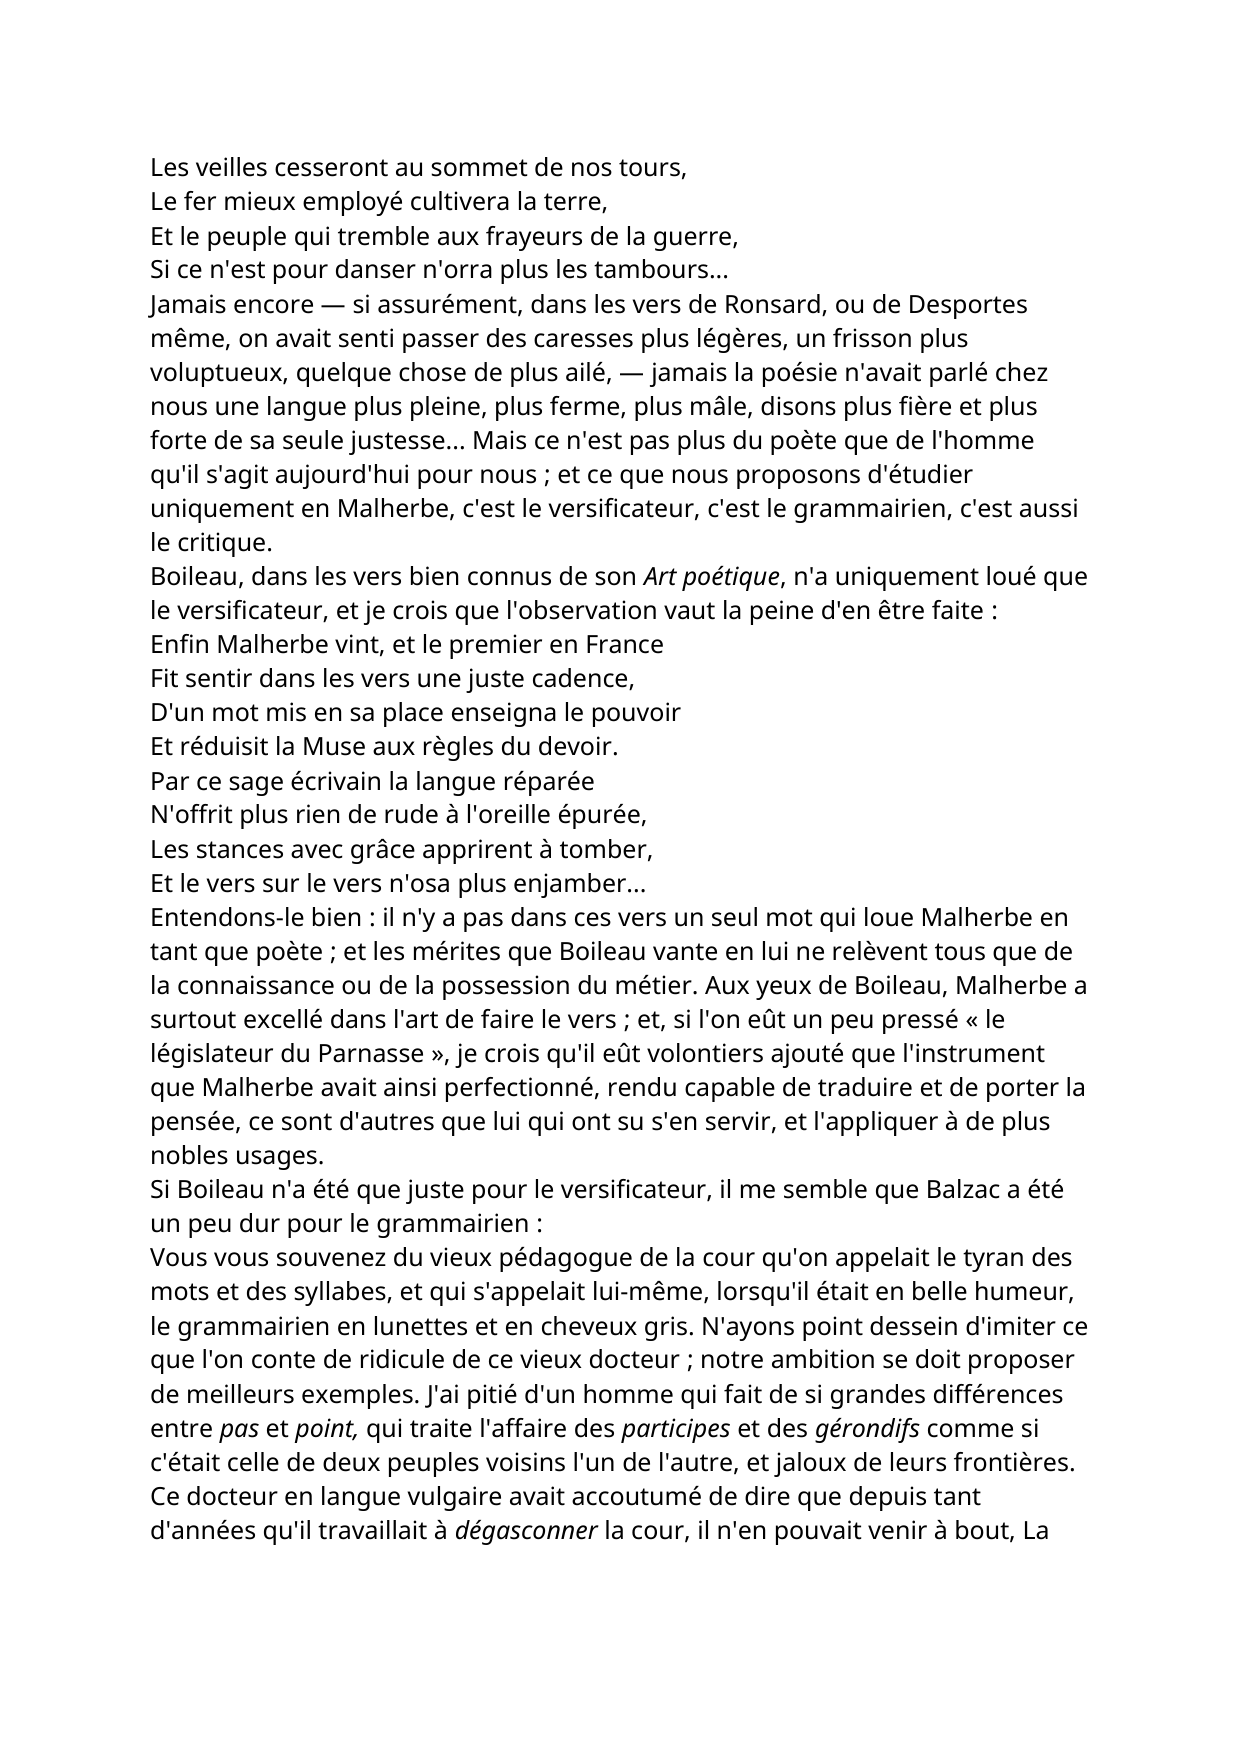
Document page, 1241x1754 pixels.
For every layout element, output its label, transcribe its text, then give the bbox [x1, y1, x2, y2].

text Les stances avec grâce apprirent à tomber, [150, 831, 1091, 865]
text Fit sentir dans les vers une juste cadence, [150, 661, 1091, 695]
text Jamais encore — si assurément, dans les vers de Ronsard, ou de Desportes même, on avait senti passer des caresses plus légères, un frisson plus voluptueux, quelque chose de plus ailé, — jamais la poésie n'avait parlé chez nous une langue plus pleine, plus ferme, plus mâle, disons plus fière et plus forte de sa seule justesse... Mais ce n'est pas plus du poète que de l'homme qu'il s'agit aujourd'hui pour nous ; et ce que nous proposons d'étudier uniquement en Malherbe, c'est le versificateur, c'est le grammairien, c'est aussi le critique. [150, 286, 1091, 559]
text Le fer mieux employé cultivera la terre, [150, 184, 1091, 218]
text Et réduisit la Muse aux règles du devoir. [150, 729, 1091, 763]
text Entendons-le bien : il n'y a pas dans ces vers un seul mot qui loue Malherbe en tant que poète ; et les mérites que Boileau vante en lui ne relèvent tous que de la connaissance ou de la possession du métier. Aux yeux de Boileau, Malherbe a surtout excellé dans l'art de faire le vers ; et, si l'on eût un peu pressé « le législateur du Parnasse », je crois qu'il eût volontiers ajouté que l'instrument que Malherbe avait ainsi perfectionné, rendu capable de traduire et de porter la pensée, ce sont d'autres que lui qui ont su s'en servir, et l'appliquer à de plus nobles usages. [150, 899, 1091, 1172]
text Enfin Malherbe vint, et le premier en France [150, 627, 1091, 661]
text Et le peuple qui tremble aux frayeurs de la guerre, [150, 218, 1091, 252]
text N'offrit plus rien de rude à l'oreille épurée, [150, 797, 1091, 831]
text Et le vers sur le vers n'osa plus enjamber... [150, 865, 1091, 899]
text Vous vous souvenez du vieux pédagogue de la cour qu'on appelait le tyran des mots et des syllabes, et qui s'appelait lui-même, lorsqu'il était en belle humeur, le grammairien en lunettes et en cheveux gris. N'ayons point dessein d'imiter ce que l'on conte de ridicule de ce vieux docteur ; notre ambition se doit proposer de meilleurs exemples. J'ai pitié d'un homme qui fait de si grandes différences entre pas et point, qui traite l'affaire des participes et des gérondifs comme si c'était celle de deux peuples voisins l'un de l'autre, et jaloux de leurs frontières. Ce docteur en langue vulgaire avait accoutumé de dire que depuis tant d'années qu'il travaillait à dégasconner la cour, il n'en pouvait venir à bout, La [150, 1240, 1091, 1547]
text Par ce sage écrivain la langue réparée [150, 763, 1091, 797]
text Si Boileau n'a été que juste pour le versificateur, il me semble que Balzac a été un peu dur pour le grammairien : [150, 1172, 1091, 1240]
text Boileau, dans les vers bien connus de son Art poétique, n'a uniquement loué que le versificateur, et je crois que l'observation vaut la peine d'en être faite : [150, 559, 1091, 627]
text Si ce n'est pour danser n'orra plus les tambours... [150, 252, 1091, 286]
text D'un mot mis en sa place enseigna le pouvoir [150, 695, 1091, 729]
text Les veilles cesseront au sommet de nos tours, [150, 150, 1091, 184]
